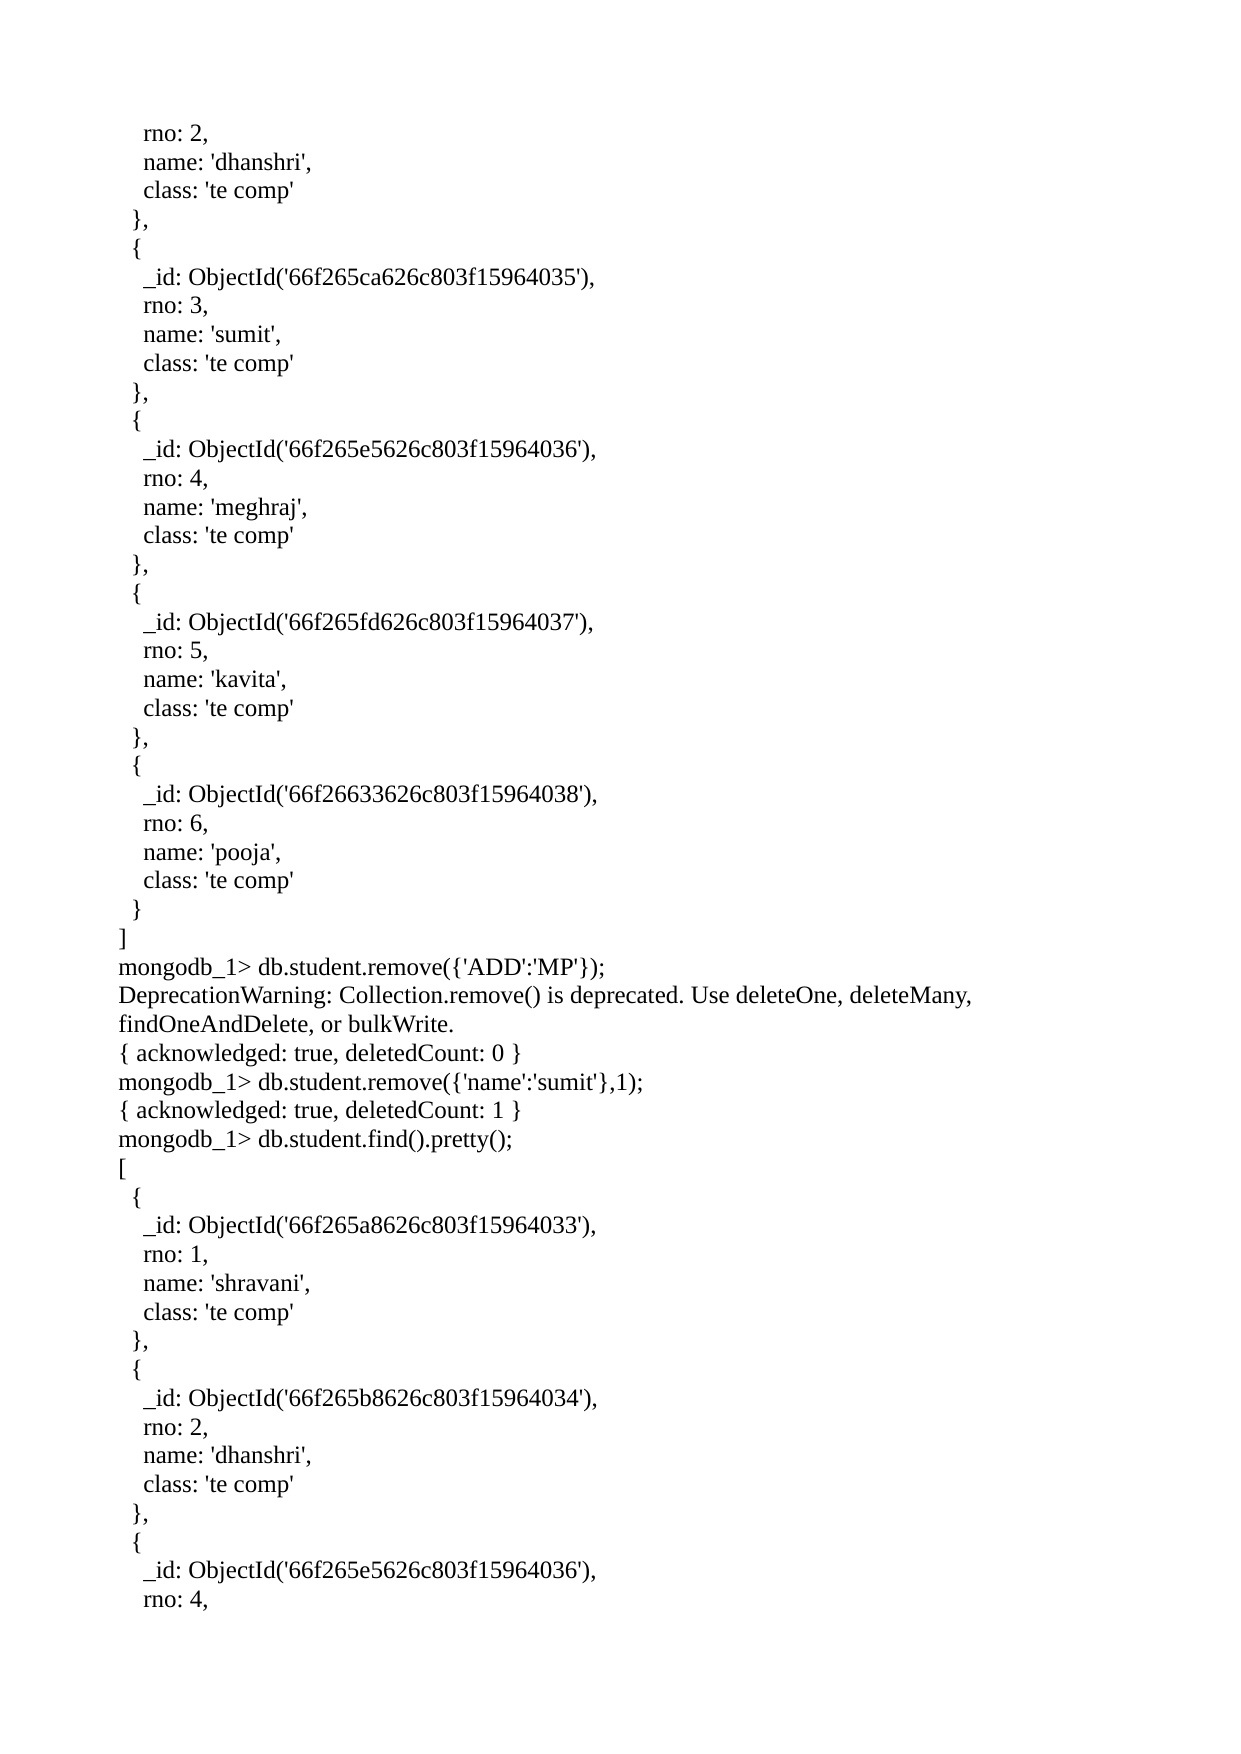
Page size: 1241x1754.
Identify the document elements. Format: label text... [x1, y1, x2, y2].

text { acknowledged: true, deletedCount: 1 } [118, 1096, 1122, 1124]
text name: 'dhanshri', [118, 1441, 1122, 1469]
text _id: ObjectId('66f265e5626c803f15964036'), [118, 1556, 1122, 1584]
text }, [118, 722, 1122, 751]
text }, [118, 204, 1122, 233]
text name: 'sumit', [118, 319, 1122, 348]
text { [118, 406, 1122, 434]
text name: 'pooja', [118, 837, 1122, 866]
text rno: 4, [118, 463, 1122, 492]
text { [118, 1182, 1122, 1211]
text mongodb_1> db.student.remove({'name':'sumit'},1); [118, 1067, 1122, 1096]
text _id: ObjectId('66f265fd626c803f15964037'), [118, 607, 1122, 636]
text rno: 6, [118, 808, 1122, 837]
text class: 'te comp' [118, 1469, 1122, 1498]
text { [118, 751, 1122, 779]
text class: 'te comp' [118, 176, 1122, 204]
text name: 'kavita', [118, 664, 1122, 693]
text class: 'te comp' [118, 866, 1122, 894]
text _id: ObjectId('66f265a8626c803f15964033'), [118, 1211, 1122, 1239]
text _id: ObjectId('66f265ca626c803f15964035'), [118, 262, 1122, 291]
text rno: 4, [118, 1584, 1122, 1613]
text mongodb_1> db.student.find().pretty(); [118, 1124, 1122, 1153]
text { [118, 1527, 1122, 1556]
text } [118, 894, 1122, 923]
text { [118, 233, 1122, 262]
text [ [118, 1153, 1122, 1182]
text rno: 2, [118, 118, 1122, 147]
text { acknowledged: true, deletedCount: 0 } [118, 1038, 1122, 1067]
text { [118, 578, 1122, 607]
text }, [118, 377, 1122, 406]
text ] [118, 923, 1122, 952]
text rno: 3, [118, 291, 1122, 319]
text class: 'te comp' [118, 521, 1122, 549]
text }, [118, 1498, 1122, 1527]
text name: 'dhanshri', [118, 147, 1122, 176]
text name: 'meghraj', [118, 492, 1122, 521]
text _id: ObjectId('66f26633626c803f15964038'), [118, 779, 1122, 808]
text { [118, 1354, 1122, 1383]
text rno: 2, [118, 1412, 1122, 1441]
text rno: 1, [118, 1239, 1122, 1268]
text mongodb_1> db.student.remove({'ADD':'MP'}); [118, 952, 1122, 981]
text }, [118, 1326, 1122, 1354]
text _id: ObjectId('66f265b8626c803f15964034'), [118, 1383, 1122, 1412]
text _id: ObjectId('66f265e5626c803f15964036'), [118, 434, 1122, 463]
text rno: 5, [118, 636, 1122, 664]
text }, [118, 549, 1122, 578]
text name: 'shravani', [118, 1268, 1122, 1297]
text DeprecationWarning: Collection.remove() is deprecated. Use deleteOne, deleteMany, findOneAndDelete, or bulkWrite. [118, 981, 1122, 1038]
text class: 'te comp' [118, 693, 1122, 722]
text class: 'te comp' [118, 1297, 1122, 1326]
text class: 'te comp' [118, 348, 1122, 377]
